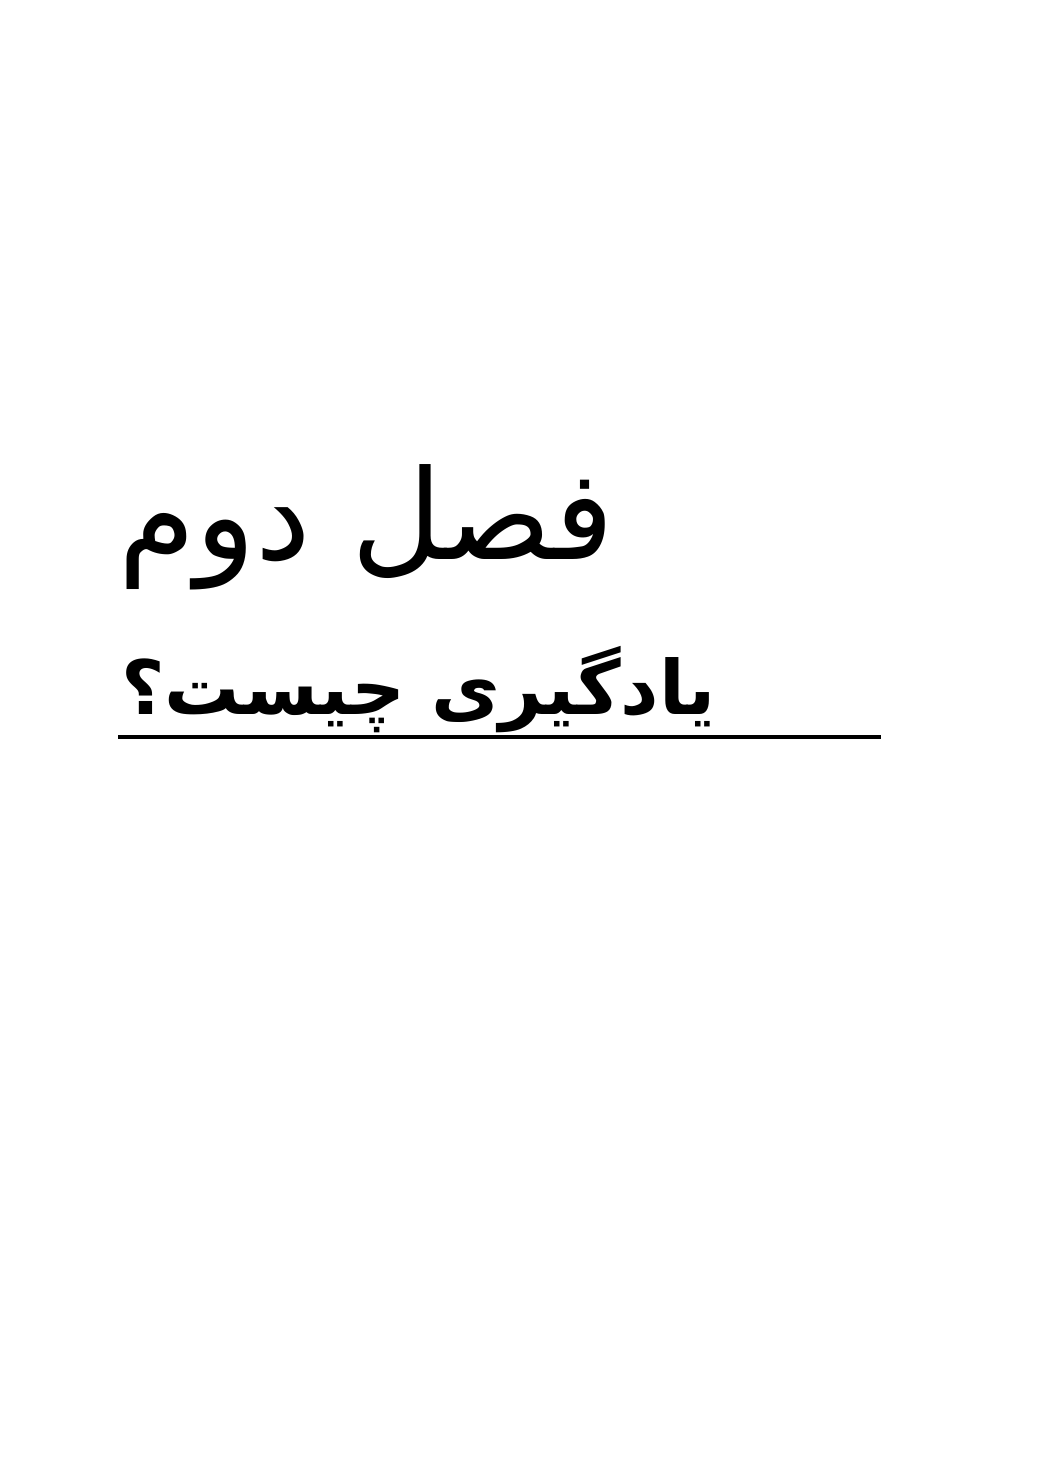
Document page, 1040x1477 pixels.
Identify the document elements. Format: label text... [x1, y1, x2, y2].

subtitle یادگیری چیست؟ [118, 642, 881, 735]
subtitle فصل دوم [118, 444, 881, 589]
